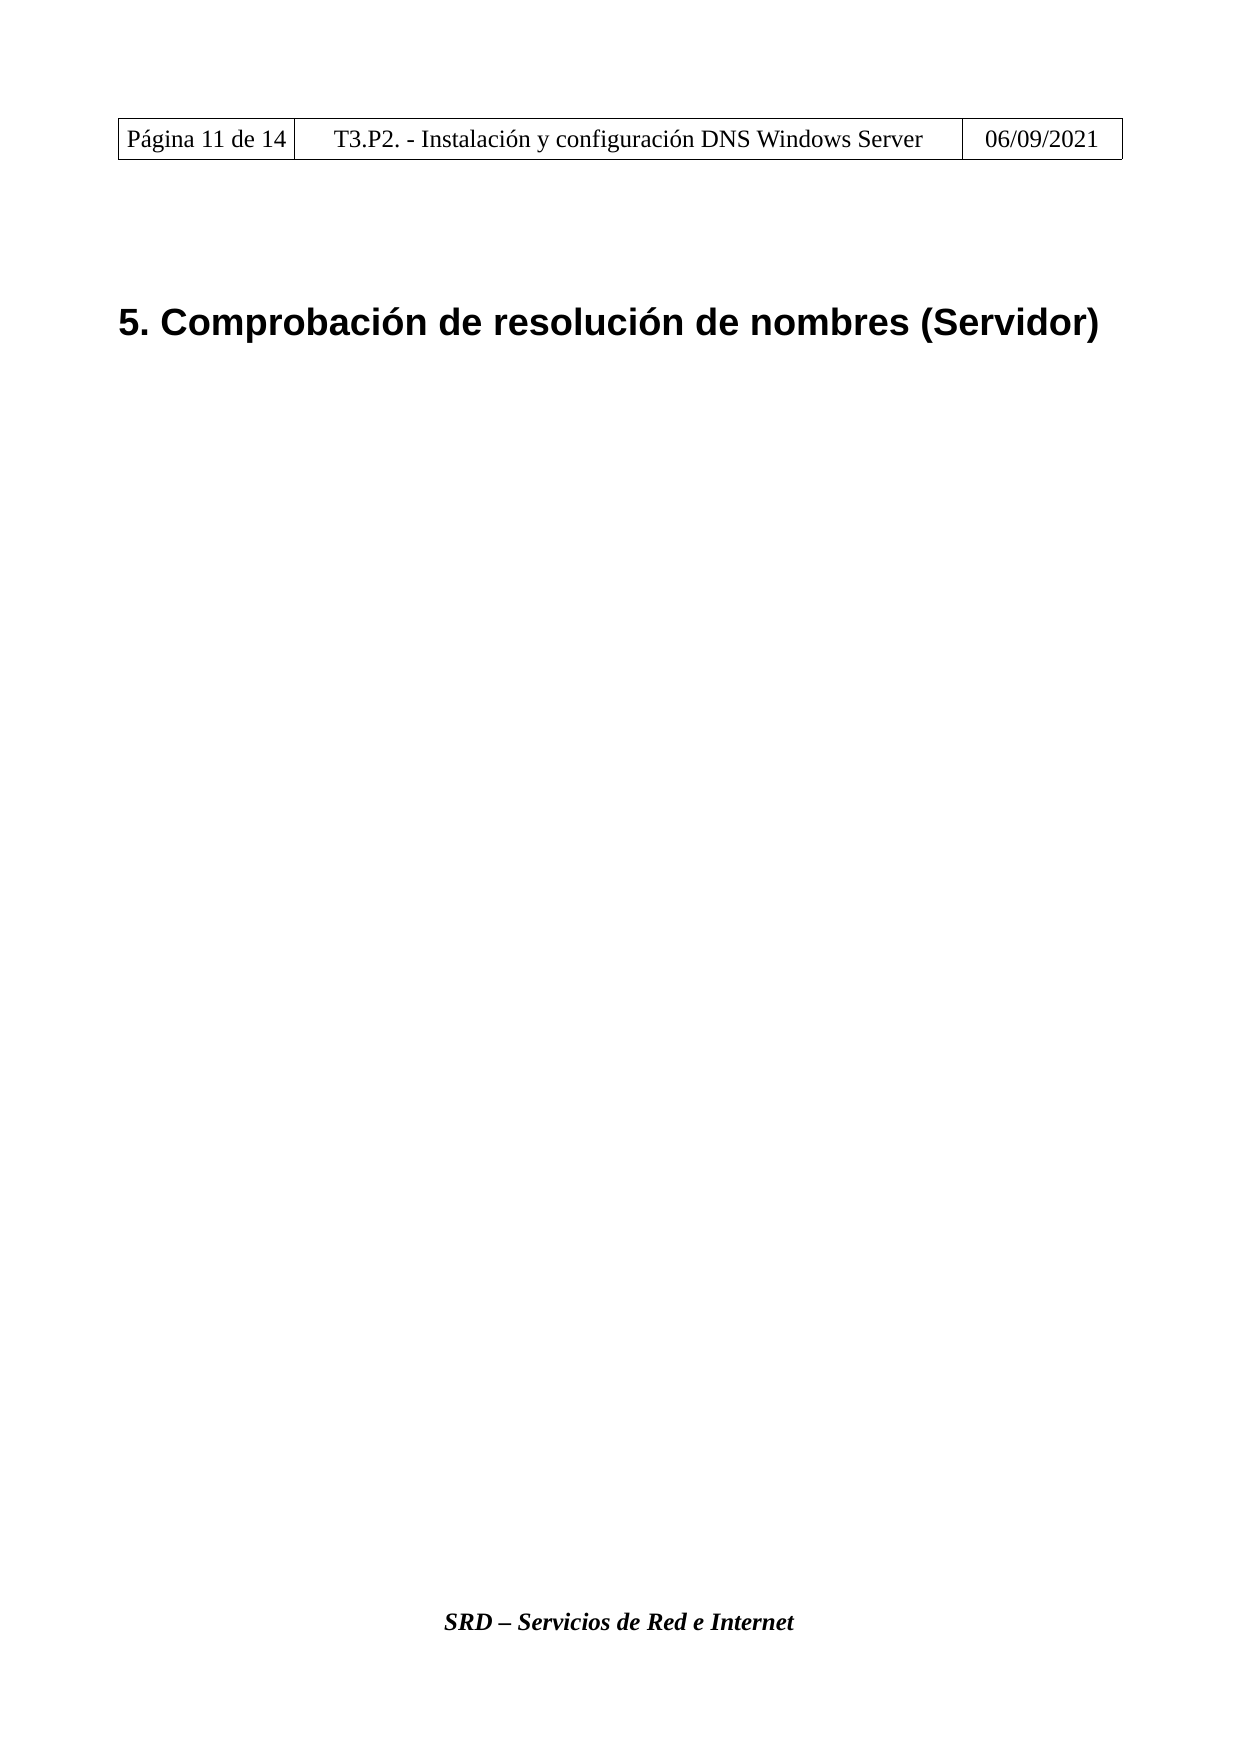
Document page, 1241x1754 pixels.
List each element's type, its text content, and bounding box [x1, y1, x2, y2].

subtitle 5. Comprobación de resolución de nombres (Servidor) [118, 299, 1122, 343]
